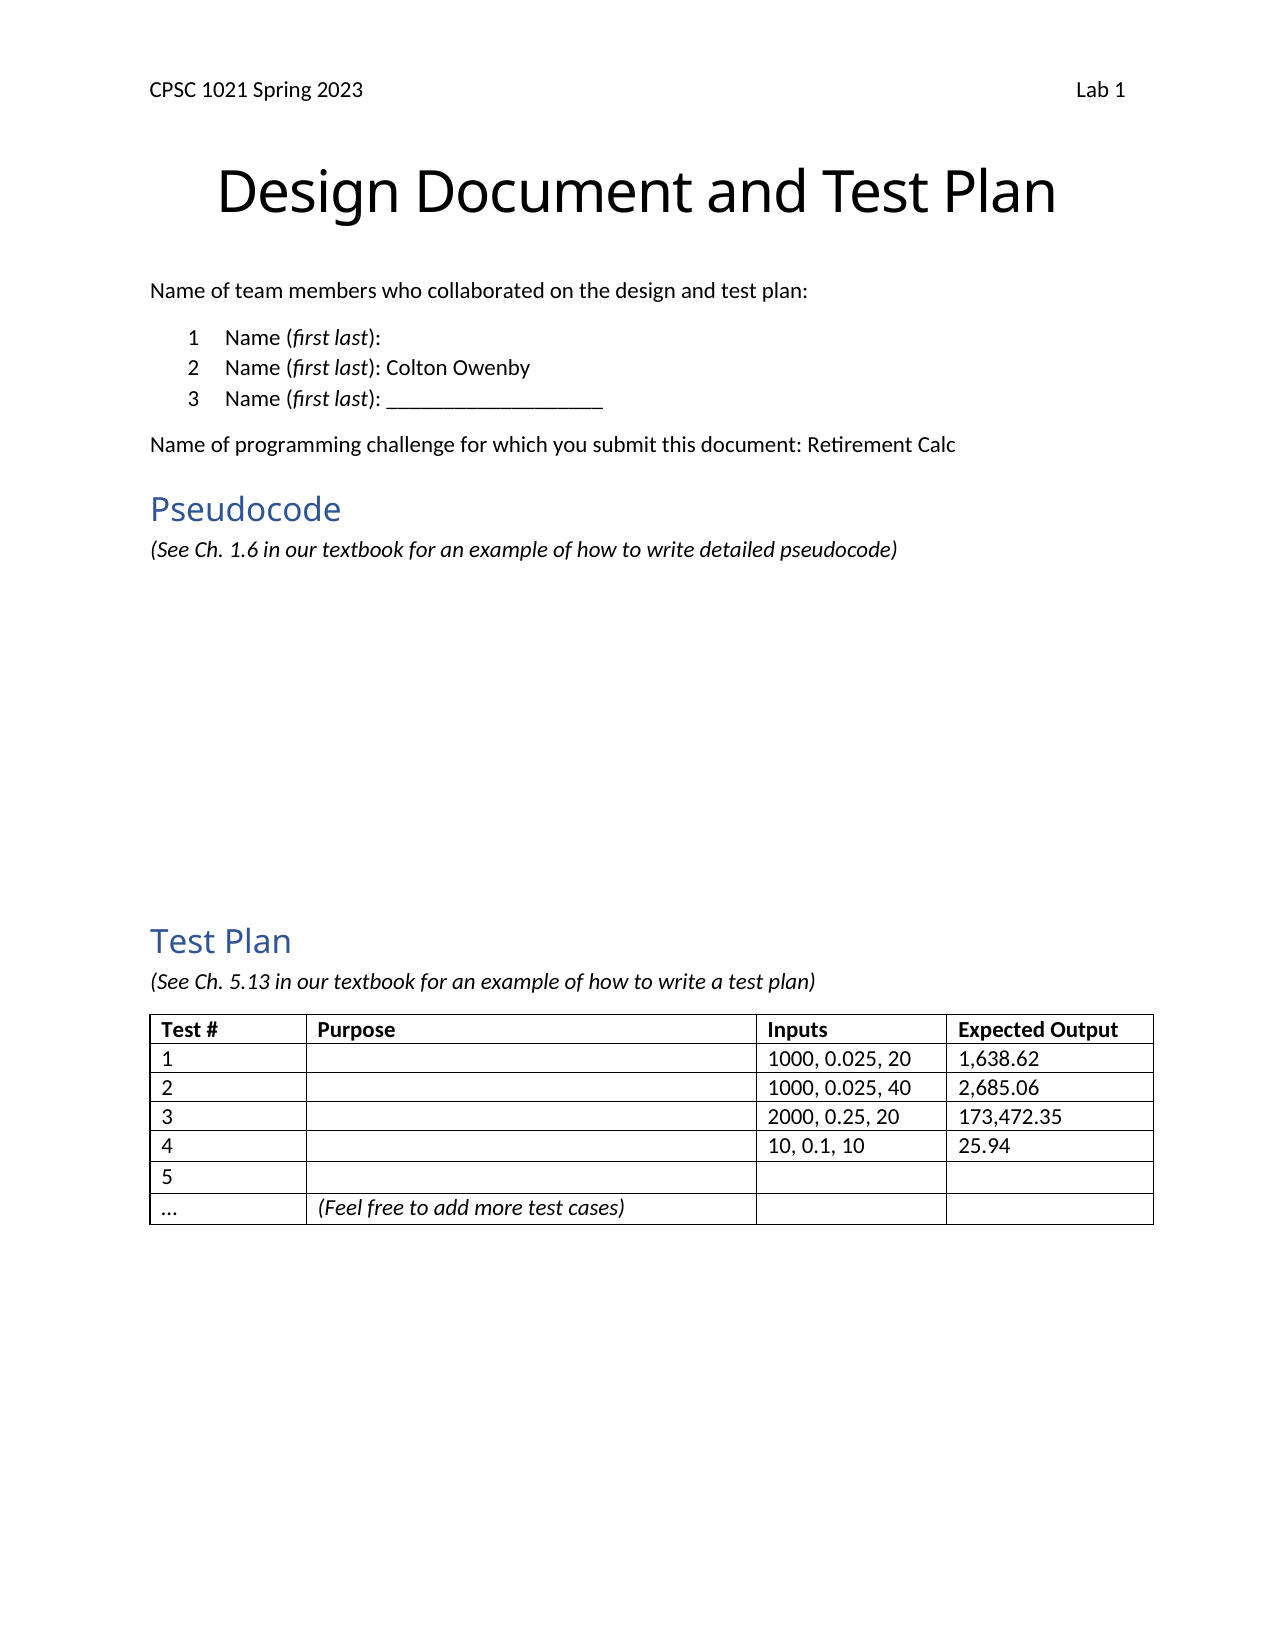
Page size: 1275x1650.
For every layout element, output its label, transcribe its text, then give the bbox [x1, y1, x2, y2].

table_cell [307, 1131, 756, 1161]
table_cell 2 [151, 1073, 306, 1101]
text Name of programming challenge for which you submit this document: Retirement Calc [150, 431, 1125, 458]
table_cell 1 [151, 1044, 306, 1072]
table_cell 10, 0.1, 10 [757, 1131, 946, 1161]
text Name of team members who collaborated on the design and test plan: [150, 276, 1125, 304]
subtitle Pseudocode [150, 486, 1125, 531]
table_cell 3 [151, 1102, 306, 1130]
list Name (first last): ___________________ [187, 384, 1125, 412]
table_cell 1000, 0.025, 40 [757, 1073, 946, 1101]
text (See Ch. 5.13 in our textbook for an example of how to write a test plan) [150, 967, 1125, 995]
table_header Test # [151, 1015, 306, 1043]
table_cell 1000, 0.025, 20 [757, 1044, 946, 1072]
table_header Inputs [757, 1015, 946, 1043]
table_cell [307, 1102, 756, 1130]
table_cell 2,685.06 [947, 1073, 1153, 1101]
table_cell (Feel free to add more test cases) [307, 1194, 756, 1223]
title Design Document and Test Plan [150, 150, 1125, 229]
subtitle Test Plan [150, 918, 1125, 963]
table_cell [307, 1162, 756, 1192]
table_cell [307, 1044, 756, 1072]
table_header Expected Output [947, 1015, 1153, 1043]
list Name (first last): [187, 323, 1125, 351]
table_cell [947, 1194, 1153, 1223]
table_cell [757, 1194, 946, 1223]
table_cell 1,638.62 [947, 1044, 1153, 1072]
table_cell 173,472.35 [947, 1102, 1153, 1130]
table_cell 4 [151, 1131, 306, 1161]
table_cell … [151, 1194, 306, 1223]
table_cell 25.94 [947, 1131, 1153, 1161]
list Name (first last): Colton Owenby [187, 353, 1125, 381]
text (See Ch. 1.6 in our textbook for an example of how to write detailed pseudocode) [150, 535, 1125, 563]
table_cell [757, 1162, 946, 1192]
table_cell 5 [151, 1162, 306, 1192]
table_cell 2000, 0.25, 20 [757, 1102, 946, 1130]
table_cell [307, 1073, 756, 1101]
table_header Purpose [307, 1015, 756, 1043]
table_cell [947, 1162, 1153, 1192]
